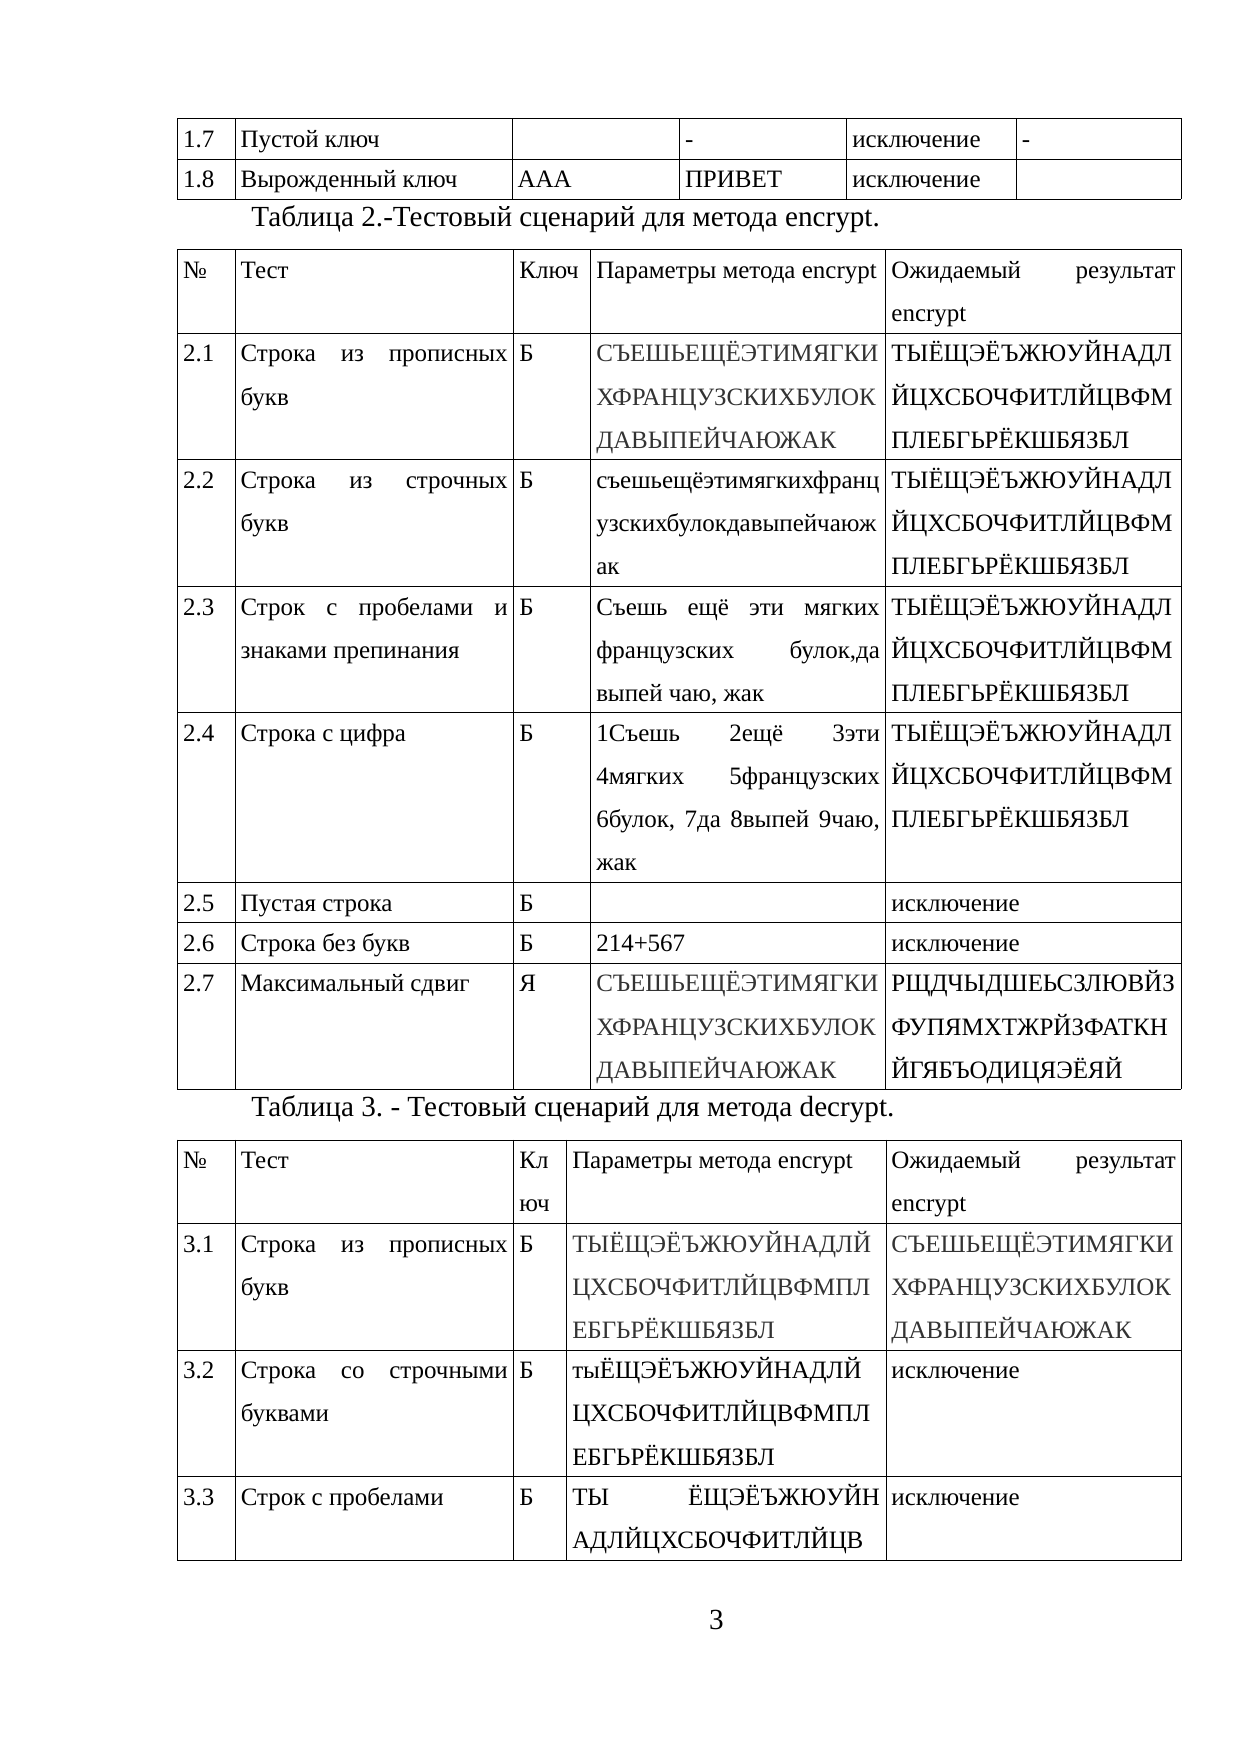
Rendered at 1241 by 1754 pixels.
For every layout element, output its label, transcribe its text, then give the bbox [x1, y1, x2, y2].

table_cell СЪЕШЬЕЩЁЭТИМЯГКИХФРАНЦУЗСКИХБУЛОКДАВЫПЕЙЧАЮЖАК [591, 964, 885, 1089]
table_cell Строка из строчных букв [236, 460, 513, 586]
table_cell тыЁЩЭЁЪЖЮУЙНАДЛЙЦХСБОЧФИТЛЙЦВФМПЛЕБГЬРЁКШБЯЗБЛ [567, 1351, 886, 1476]
text Таблица 2.-Тестовый сценарий для метода encrypt. [177, 200, 1181, 232]
table_cell - [1017, 119, 1181, 158]
table_cell 3.3 [178, 1477, 235, 1559]
table_cell 2.6 [178, 923, 235, 963]
table_cell 3.2 [178, 1351, 235, 1476]
table_cell Максимальный сдвиг [236, 964, 513, 1089]
table_cell Б [514, 883, 590, 922]
table_cell Строка со строчными буквами [236, 1351, 513, 1476]
table_cell Строк с пробелами [236, 1477, 513, 1559]
table_cell ТЫЁЩЭЁЪЖЮУЙНАДЛЙЦХСБОЧФИТЛЙЦВФМПЛЕБГЬРЁКШБЯЗБЛ [886, 334, 1181, 459]
table_cell СЪЕШЬЕЩЁЭТИМЯГКИХФРАНЦУЗСКИХБУЛОКДАВЫПЕЙЧАЮЖАК [887, 1224, 1181, 1349]
table_cell Я [514, 964, 590, 1089]
table_cell 3.1 [178, 1224, 235, 1349]
table_cell Б [514, 460, 590, 586]
table_cell съешьещёэтимягкихфранцузскихбулокдавыпейчаюжак [591, 460, 885, 586]
table_cell исключение [847, 119, 1016, 158]
table_cell 2.2 [178, 460, 235, 586]
table_cell Б [514, 587, 590, 712]
table_cell Строка из прописных букв [236, 334, 513, 459]
table_cell 2.1 [178, 334, 235, 459]
table_cell Пустая строка [236, 883, 513, 922]
table_cell Б [514, 923, 590, 963]
table_header Параметры метода encrypt [591, 250, 885, 333]
table_cell Съешь ещё эти мягких французских булок,да выпей чаю, жак [591, 587, 885, 712]
table_cell Строка с цифра [236, 713, 513, 882]
table_header Ключ [514, 250, 590, 333]
table_cell Вырожденный ключ [236, 160, 512, 199]
table_cell [591, 883, 885, 922]
table_cell исключение [887, 1477, 1181, 1559]
table_cell исключение [886, 883, 1181, 922]
table_cell СЪЕШЬЕЩЁЭТИМЯГКИХФРАНЦУЗСКИХБУЛОКДАВЫПЕЙЧАЮЖАК [591, 334, 885, 459]
table_cell Пустой ключ [236, 119, 512, 158]
table_cell 2.5 [178, 883, 235, 922]
table_cell Строк с пробелами и знаками препинания [236, 587, 513, 712]
table_cell Строка без букв [236, 923, 513, 963]
table_cell ТЫЁЩЭЁЪЖЮУЙНАДЛЙЦХСБОЧФИТЛЙЦВФМПЛЕБГЬРЁКШБЯЗБЛ [886, 587, 1181, 712]
table_cell 2.7 [178, 964, 235, 1089]
table_cell ТЫЁЩЭЁЪЖЮУЙНАДЛЙЦХСБОЧФИТЛЙЦВФМПЛЕБГЬРЁКШБЯЗБЛ [567, 1224, 886, 1349]
table_header Тест [236, 1141, 513, 1223]
table_cell Строка из прописных букв [236, 1224, 513, 1349]
table_cell 2.4 [178, 713, 235, 882]
table_cell РЩДЧЫДШЕЬСЗЛЮВЙЗФУПЯМХТЖРЙЗФАТКНЙГЯБЪОДИЦЯЭЁЯЙ [886, 964, 1181, 1089]
table_header Ключ [514, 1141, 566, 1223]
table_cell Б [514, 1477, 566, 1559]
table_cell исключение [847, 160, 1016, 199]
table_cell 214+567 [591, 923, 885, 963]
table_cell 1Съешь 2ещё 3эти 4мягких 5французских 6булок, 7да 8выпей 9чаю, жак [591, 713, 885, 882]
table_cell ПРИВЕТ [680, 160, 846, 199]
table_cell ТЫЁЩЭЁЪЖЮУЙНАДЛЙЦХСБОЧФИТЛЙЦВФМПЛЕБГЬРЁКШБЯЗБЛ [886, 460, 1181, 586]
table_cell 2.3 [178, 587, 235, 712]
table_header Параметры метода encrypt [567, 1141, 886, 1223]
table_cell Б [514, 1351, 566, 1476]
table_cell Б [514, 334, 590, 459]
table_cell 1.7 [178, 119, 235, 158]
table_cell [1017, 160, 1181, 199]
table_cell исключение [886, 923, 1181, 963]
table_cell [513, 119, 679, 158]
table_cell ААА [513, 160, 679, 199]
table_header Ожидаемый результат encrypt [886, 250, 1181, 333]
table_header Тест [236, 250, 513, 333]
table_cell ТЫ ЁЩЭЁЪЖЮУЙН АДЛЙЦХСБОЧФИТЛЙЦВ [567, 1477, 886, 1559]
table_header Ожидаемый результат encrypt [887, 1141, 1181, 1223]
table_header № [178, 250, 235, 333]
text Таблица 3. - Тестовый сценарий для метода decrypt. [177, 1090, 1181, 1123]
table_cell Б [514, 1224, 566, 1349]
table_cell Б [514, 713, 590, 882]
table_cell исключение [887, 1351, 1181, 1476]
table_cell 1.8 [178, 160, 235, 199]
table_header № [178, 1141, 235, 1223]
table_cell ТЫЁЩЭЁЪЖЮУЙНАДЛЙЦХСБОЧФИТЛЙЦВФМПЛЕБГЬРЁКШБЯЗБЛ [886, 713, 1181, 882]
table_cell - [680, 119, 846, 158]
